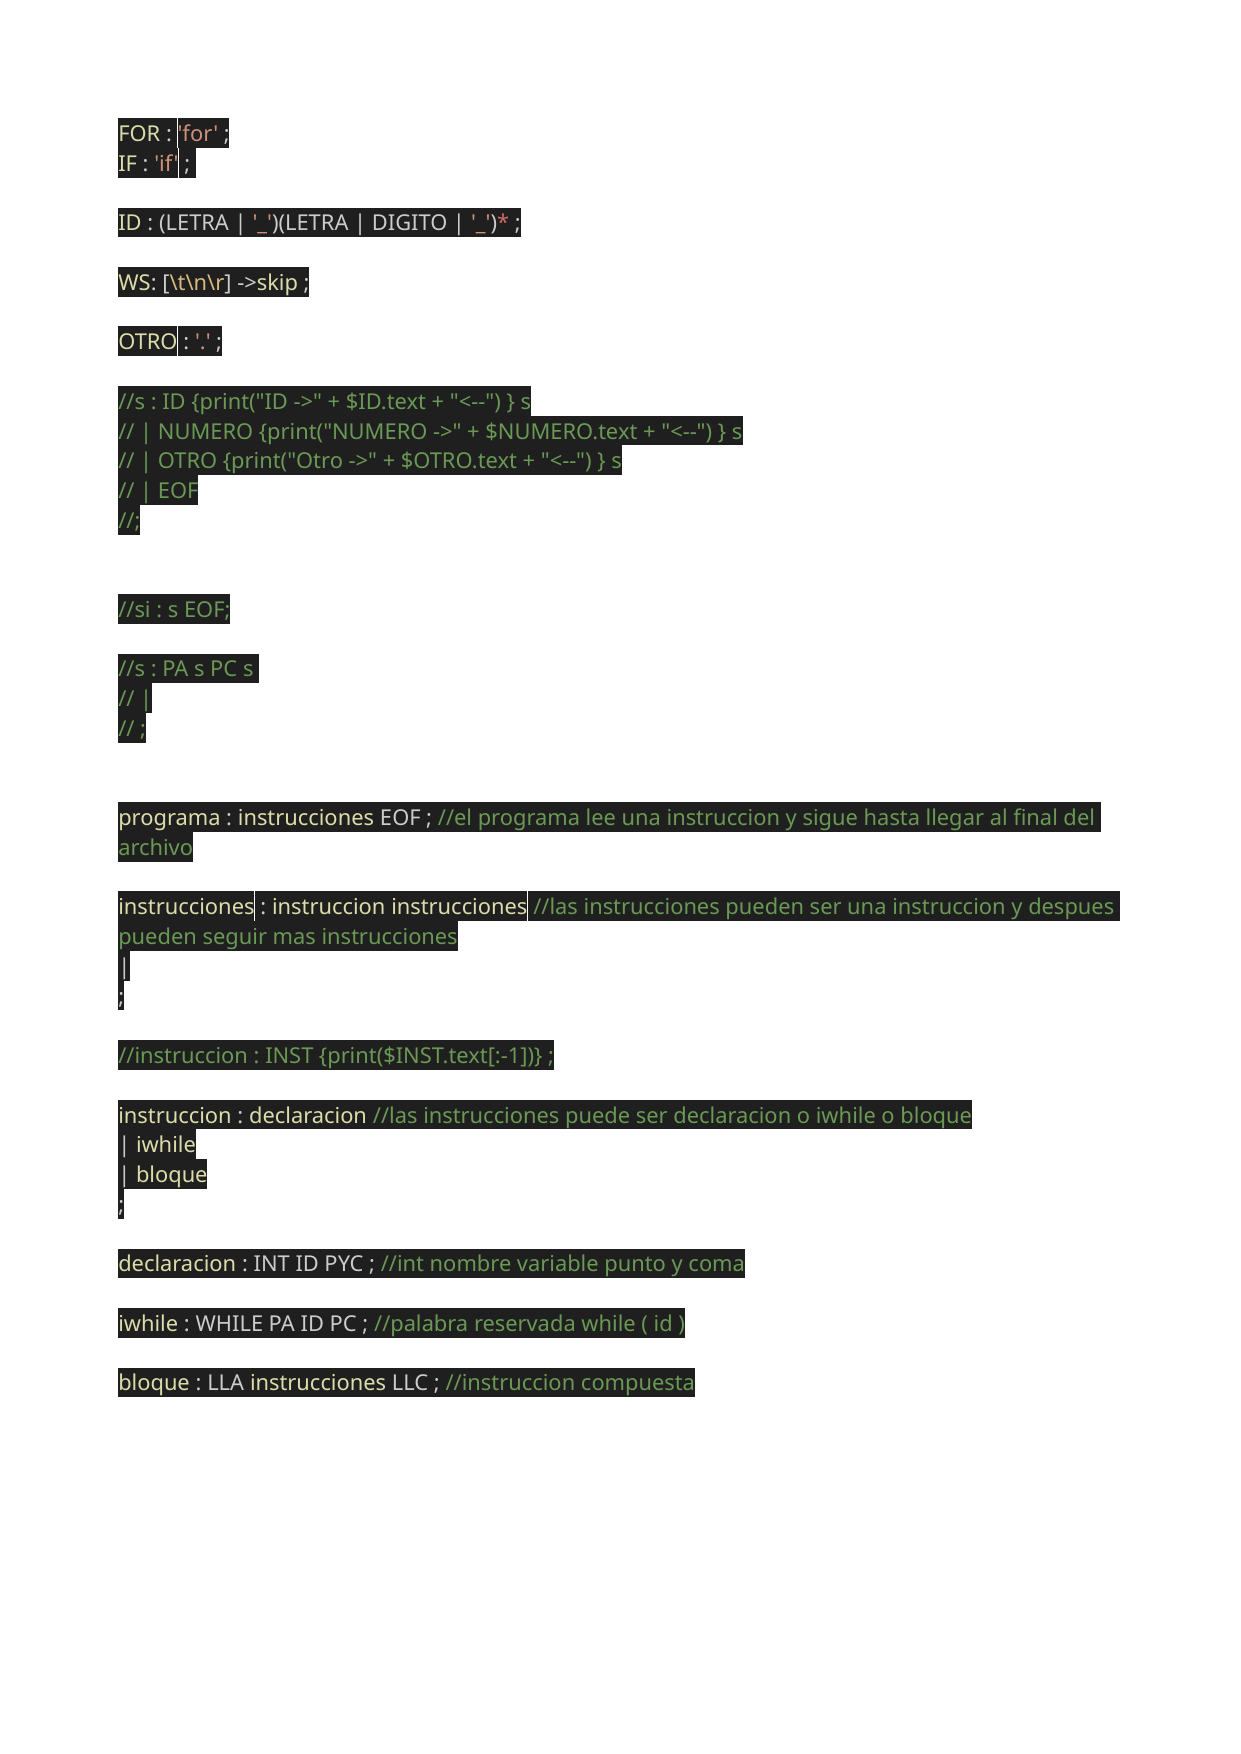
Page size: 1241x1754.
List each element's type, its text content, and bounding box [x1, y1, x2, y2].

text declaracion : INT ID PYC ; //int nombre variable punto y coma [118, 1248, 1122, 1278]
text ; [118, 981, 1122, 1010]
text programa : instrucciones EOF ; //el programa lee una instruccion y sigue hasta llegar al final del archivo [118, 802, 1122, 862]
text bloque : LLA instrucciones LLC ; //instruccion compuesta [118, 1367, 1122, 1397]
text | bloque [118, 1159, 1122, 1189]
text iwhile : WHILE PA ID PC ; //palabra reservada while ( id ) [118, 1308, 1122, 1338]
text //; [118, 505, 1122, 535]
text instrucciones : instruccion instrucciones //las instrucciones pueden ser una instruccion y despues pueden seguir mas instrucciones [118, 891, 1122, 951]
text //instruccion : INST {print($INST.text[:-1])} ; [118, 1040, 1122, 1070]
text //s : ID {print("ID ->" + $ID.text + "<--") } s [118, 386, 1122, 416]
text // | OTRO {print("Otro ->" + $OTRO.text + "<--") } s [118, 445, 1122, 475]
text OTRO : '.' ; [118, 326, 1122, 356]
text // | EOF [118, 475, 1122, 505]
text //si : s EOF; [118, 594, 1122, 624]
text | iwhile [118, 1129, 1122, 1159]
text FOR : 'for' ; [118, 118, 1122, 148]
text IF : 'if' ; [118, 148, 1122, 178]
text // ; [118, 713, 1122, 743]
text | [118, 951, 1122, 981]
text ID : (LETRA | '_')(LETRA | DIGITO | '_')* ; [118, 207, 1122, 237]
text // | [118, 683, 1122, 713]
text // | NUMERO {print("NUMERO ->" + $NUMERO.text + "<--") } s [118, 416, 1122, 445]
text ; [118, 1189, 1122, 1219]
text instruccion : declaracion //las instrucciones puede ser declaracion o iwhile o bloque [118, 1099, 1122, 1129]
text //s : PA s PC s [118, 653, 1122, 683]
text WS: [\t\n\r] ->skip ; [118, 267, 1122, 297]
